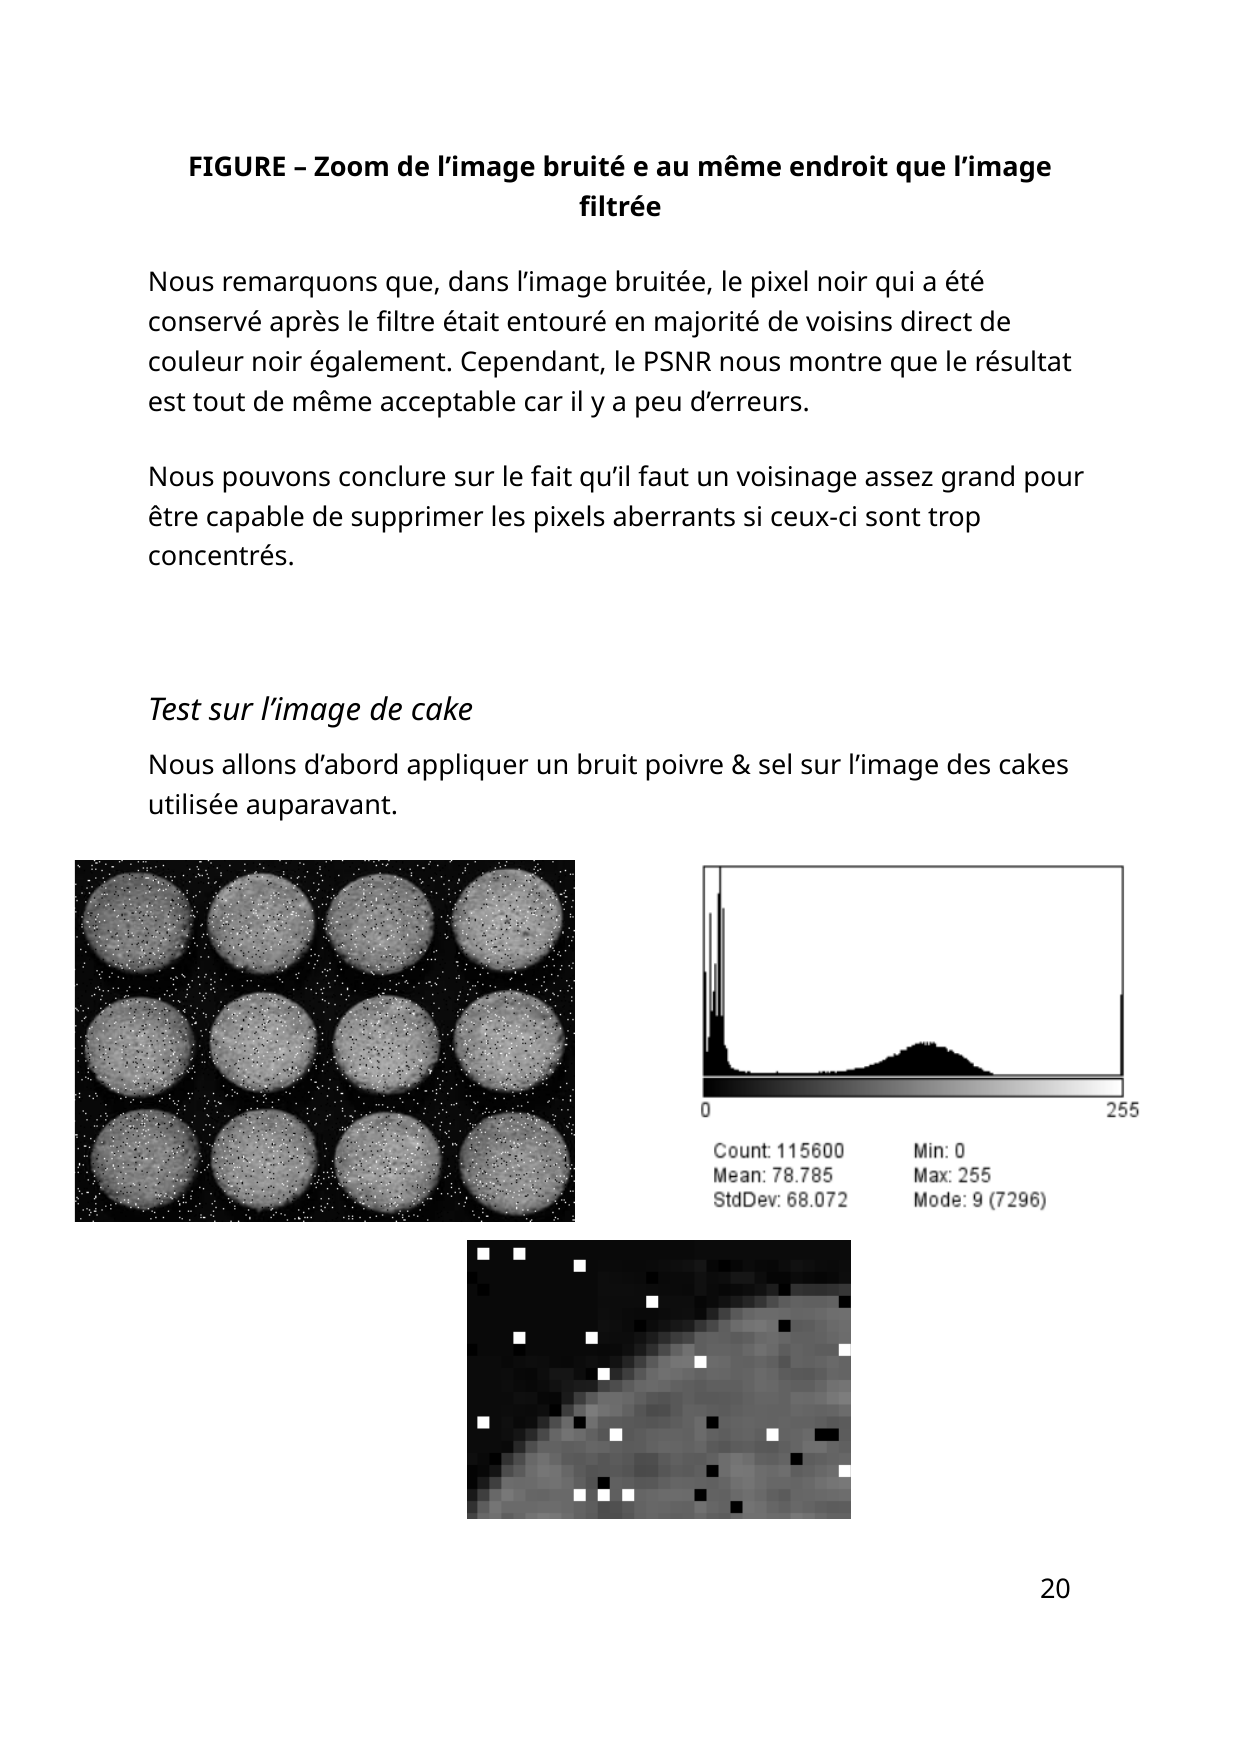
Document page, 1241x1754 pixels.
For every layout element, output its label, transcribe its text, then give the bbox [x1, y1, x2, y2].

text Nous remarquons que, dans l’image bruitée, le pixel noir qui a été conservé après le filtre était entouré en majorité de voisins direct de couleur noir également. Cependant, le PSNR nous montre que le résultat est tout de même acceptable car il y a peu d’erreurs. [148, 263, 1093, 419]
text Test sur l’image de cake [148, 687, 1093, 730]
text FIGURE – Zoom de l’image bruité e au même endroit que l’image filtrée [148, 148, 1093, 224]
text Nous allons d’abord appliquer un bruit poivre & sel sur l’image des cakes utilisée auparavant. [148, 746, 1093, 822]
picture [467, 1240, 851, 1519]
text Nous pouvons conclure sur le fait qu’il faut un voisinage assez grand pour être capable de supprimer les pixels aberrants si ceux-ci sont trop concentrés. [148, 457, 1093, 574]
picture [74, 860, 575, 1222]
picture [683, 859, 1158, 1219]
